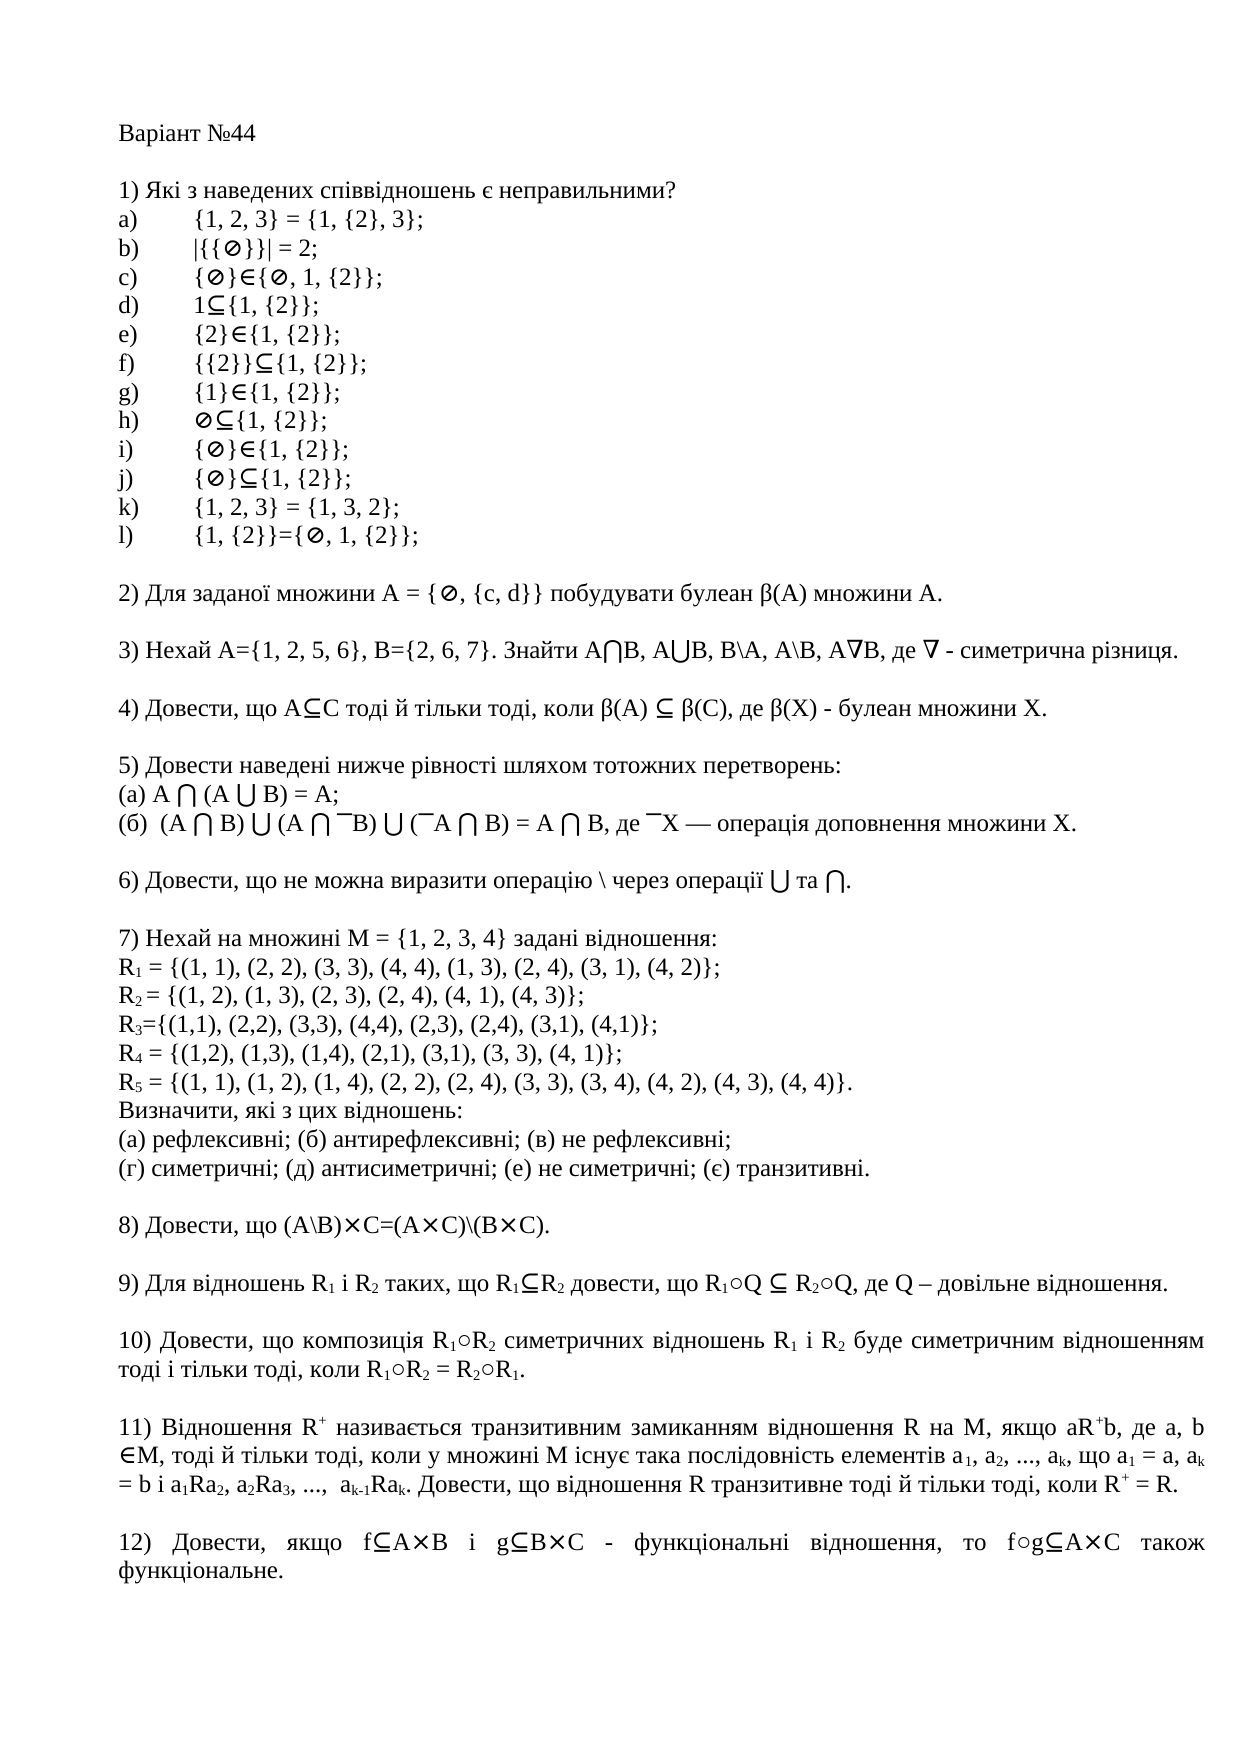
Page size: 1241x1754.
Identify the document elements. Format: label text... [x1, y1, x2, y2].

text 5) Довести наведені нижче рівності шляхом тотожних перетворень: [118, 751, 1205, 779]
text 2) Для заданої множини A = {⊘, {c, d}} побудувати булеан β(A) множини A. [118, 578, 1205, 607]
text 8) Довести, що (A\B)⨯С=(A⨯С)\(B⨯С). [118, 1211, 1205, 1239]
text 4) Довести, що A⊆C тоді й тільки тоді, коли β(A) ⊆ β(C), де β(X) - булеан множини X. [118, 693, 1205, 722]
text (а) A ⋂ (А ⋃ В) = А; [118, 779, 1205, 808]
text 12) Довести, якщо f⊆А⨯В і g⊆B⨯C - функціональні відношення, то f○g⊆А⨯C також функціональне. [118, 1527, 1205, 1584]
text R4 = {(1,2), (1,3), (1,4), (2,1), (3,1), (3, 3), (4, 1)}; [118, 1038, 1205, 1067]
list ⊘⊆{1, {2}}; [118, 406, 1205, 434]
list |{{⊘}}| = 2; [118, 233, 1205, 262]
list {1, {2}}={⊘, 1, {2}}; [118, 521, 1205, 549]
list {1, 2, 3} = {1, {2}, 3}; [118, 204, 1205, 233]
text (г) симетричні; (д) антисиметричні; (е) не симетричні; (є) транзитивні. [118, 1153, 1205, 1182]
text 1) Які з наведених співвідношень є неправильними? [118, 176, 1205, 204]
text 7) Нехай на множині М = {1, 2, 3, 4} задані відношення: [118, 923, 1205, 952]
list {⊘}∈{1, {2}}; [118, 434, 1205, 463]
text 10) Довести, що композиція R1○R2 симетричних відношень R1 і R2 буде симетричним відношенням тоді і тільки тоді, коли R1○R2 = R2○R1. [118, 1326, 1205, 1383]
text 11) Відношення R+ називається транзитивним замиканням відношення R на М, якщо aR+b, де а, b ∈М, тоді й тільки тоді, коли у множині М існує така послідовність елементів а1, а2, ..., аk, що а1 = а, аk = b і а1Rа2, а2Rа3, ..., аk-1Rаk. Довести, що відношення R транзитивне тоді й тільки тоді, коли R+ = R. [118, 1412, 1205, 1498]
text 6) Довести, що не можна виразити операцію \ через операції ⋃ та ⋂. [118, 866, 1205, 894]
list {⊘}∈{⊘, 1, {2}}; [118, 262, 1205, 291]
list {1}∈{1, {2}}; [118, 377, 1205, 406]
list {2}∈{1, {2}}; [118, 319, 1205, 348]
text R5 = {(1, 1), (1, 2), (1, 4), (2, 2), (2, 4), (3, 3), (3, 4), (4, 2), (4, 3), (4, 4)}. [118, 1067, 1205, 1096]
text 9) Для відношень R1 і R2 таких, що R1⊆R2 довести, що R1○Q ⊆ R2○Q, де Q – довільне відношення. [118, 1268, 1205, 1297]
text R2 = {(1, 2), (1, 3), (2, 3), (2, 4), (4, 1), (4, 3)}; [118, 981, 1205, 1009]
list 1⊆{1, {2}}; [118, 291, 1205, 319]
text 3) Нехай A={1, 2, 5, 6}, B={2, 6, 7}. Знайти A⋂B, A⋃B, В\А, A\B, A∇B, де ∇ - симетрична різниця. [118, 636, 1205, 664]
text Варіант №44 [118, 118, 1205, 147]
text R1 = {(1, 1), (2, 2), (3, 3), (4, 4), (1, 3), (2, 4), (3, 1), (4, 2)}; [118, 952, 1205, 981]
text (а) рефлексивні; (б) антирефлексивні; (в) не рефлексивні; [118, 1124, 1205, 1153]
text (б) (A ⋂ B) ⋃ (А ⋂ ⎺В) ⋃ (⎺A ⋂ B) = A ⋂ B, де ⎺Х — операція доповнення множини Х. [118, 808, 1205, 837]
list {1, 2, 3} = {1, 3, 2}; [118, 492, 1205, 521]
list {⊘}⊆{1, {2}}; [118, 463, 1205, 492]
text Визначити, які з цих відношень: [118, 1096, 1205, 1124]
text R3={(1,1), (2,2), (3,3), (4,4), (2,3), (2,4), (3,1), (4,1)}; [118, 1009, 1205, 1038]
list {{2}}⊆{1, {2}}; [118, 348, 1205, 377]
